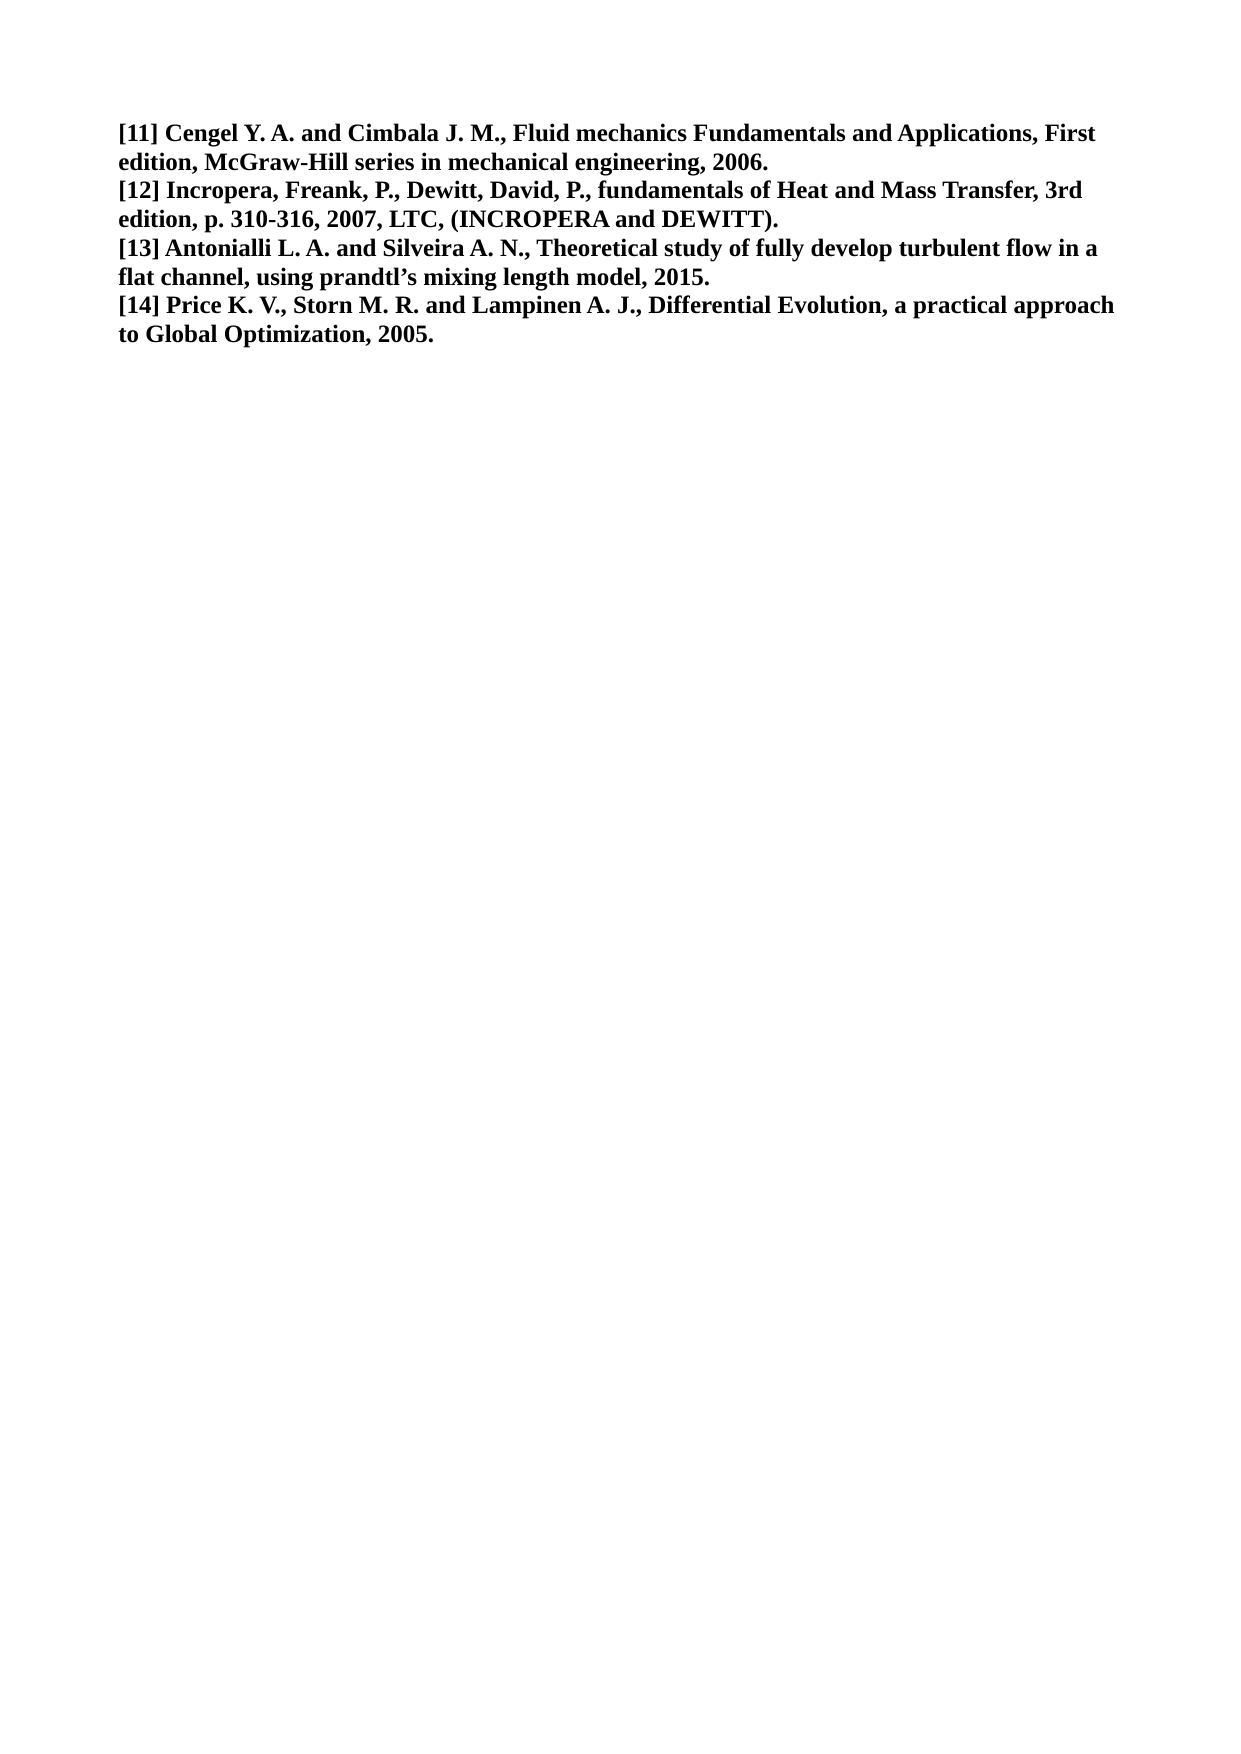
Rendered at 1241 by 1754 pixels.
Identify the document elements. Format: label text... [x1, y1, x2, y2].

text [13] Antonialli L. A. and Silveira A. N., Theoretical study of fully develop turbulent flow in a flat channel, using prandtl’s mixing length model, 2015. [118, 233, 1122, 291]
text [12] Incropera, Freank, P., Dewitt, David, P., fundamentals of Heat and Mass Transfer, 3rd edition, p. 310-316, 2007, LTC, (INCROPERA and DEWITT). [118, 176, 1122, 233]
text [14] Price K. V., Storn M. R. and Lampinen A. J., Differential Evolution, a practical approach to Global Optimization, 2005. [118, 291, 1122, 348]
text [11] Cengel Y. A. and Cimbala J. M., Fluid mechanics Fundamentals and Applications, First edition, McGraw-Hill series in mechanical engineering, 2006. [118, 118, 1122, 176]
